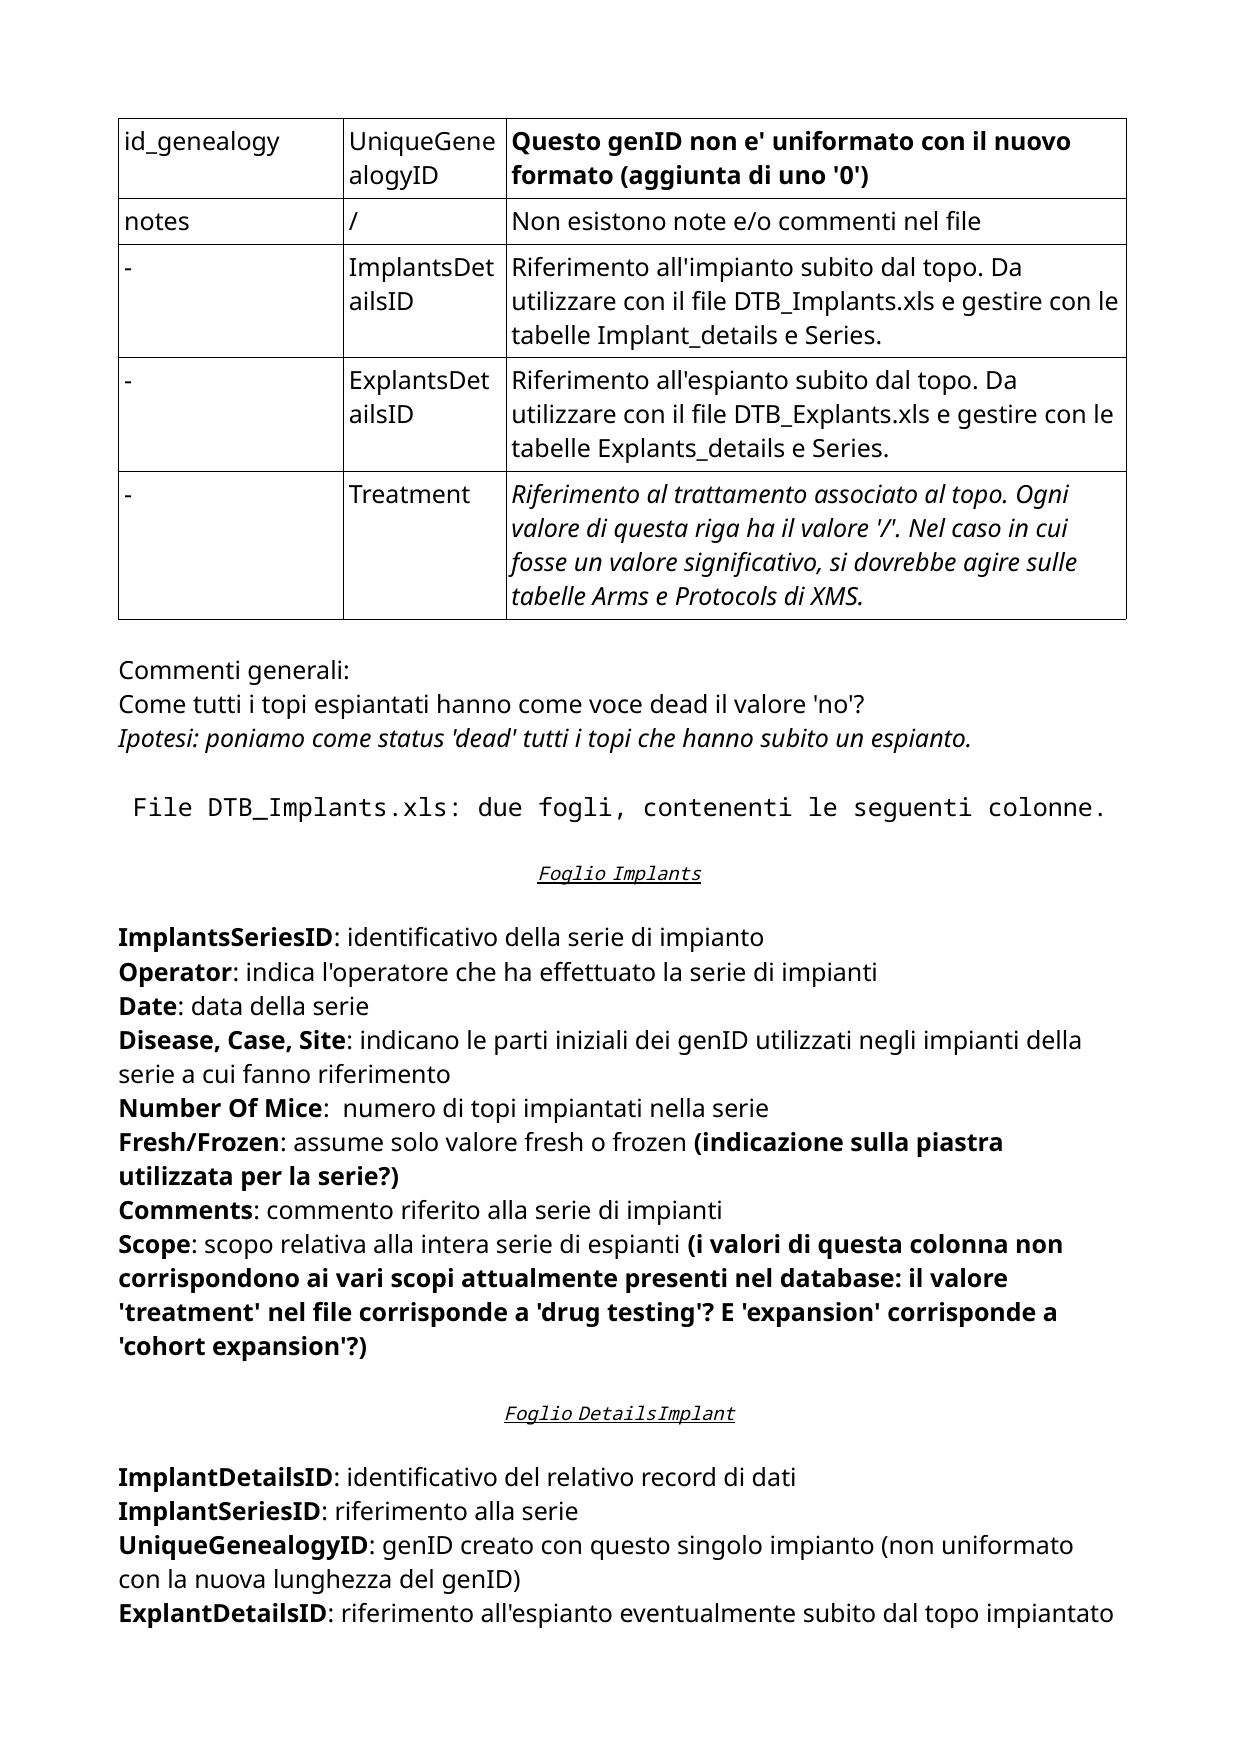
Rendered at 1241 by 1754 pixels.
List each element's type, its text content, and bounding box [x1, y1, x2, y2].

table_cell Riferimento all'espianto subito dal topo. Da utilizzare con il file DTB_Explants.xls e gestire con le tabelle Explants_details e Series. [507, 358, 1126, 471]
text Foglio DetailsImplant [118, 1397, 1122, 1426]
text ExplantDetailsID: riferimento all'espianto eventualmente subito dal topo impiantato [118, 1596, 1122, 1630]
table_cell - [119, 245, 343, 357]
table_cell - [119, 358, 343, 471]
text ImplantsSeriesID: identificativo della serie di impianto [118, 920, 1122, 954]
text Comments: commento riferito alla serie di impianti [118, 1193, 1122, 1227]
text Disease, Case, Site: indicano le parti iniziali dei genID utilizzati negli impianti della serie a cui fanno riferimento [118, 1022, 1122, 1090]
text Operator: indica l'operatore che ha effettuato la serie di impianti [118, 954, 1122, 988]
table_cell Non esistono note e/o commenti nel file [507, 199, 1126, 243]
table_cell notes [119, 199, 343, 243]
text ImplantSeriesID: riferimento alla serie [118, 1494, 1122, 1528]
table_cell ImplantsDetailsID [344, 245, 506, 357]
table_cell ExplantsDetailsID [344, 358, 506, 471]
table_cell id_genealogy [119, 119, 343, 198]
text Date: data della serie [118, 988, 1122, 1022]
text Number Of Mice: numero di topi impiantati nella serie [118, 1090, 1122, 1124]
text Foglio Implants [118, 857, 1122, 886]
text Fresh/Frozen: assume solo valore fresh o frozen (indicazione sulla piastra utilizzata per la serie?) [118, 1124, 1122, 1193]
table_cell Questo genID non e' uniformato con il nuovo formato (aggiunta di uno '0') [507, 119, 1126, 198]
text Scope: scopo relativa alla intera serie di espianti (i valori di questa colonna non corrispondono ai vari scopi attualmente presenti nel database: il valore 'treatment' nel file corrisponde a 'drug testing'? E 'expansion' corrisponde a 'cohort expansion'?) [118, 1227, 1122, 1363]
table_cell - [119, 472, 343, 619]
text File DTB_Implants.xls: due fogli, contenenti le seguenti colonne. [118, 789, 1122, 823]
text ImplantDetailsID: identificativo del relativo record di dati [118, 1460, 1122, 1494]
table_cell / [344, 199, 506, 243]
text Come tutti i topi espiantati hanno come voce dead il valore 'no'? [118, 687, 1122, 721]
table_cell Treatment [344, 472, 506, 619]
text Ipotesi: poniamo come status 'dead' tutti i topi che hanno subito un espianto. [118, 721, 1122, 755]
table_cell Riferimento all'impianto subito dal topo. Da utilizzare con il file DTB_Implants.xls e gestire con le tabelle Implant_details e Series. [507, 245, 1126, 357]
text Commenti generali: [118, 653, 1122, 687]
table_cell UniqueGenealogyID [344, 119, 506, 198]
table_cell Riferimento al trattamento associato al topo. Ogni valore di questa riga ha il valore '/'. Nel caso in cui fosse un valore significativo, si dovrebbe agire sulle tabelle Arms e Protocols di XMS. [507, 472, 1126, 619]
text UniqueGenealogyID: genID creato con questo singolo impianto (non uniformato con la nuova lunghezza del genID) [118, 1528, 1122, 1596]
